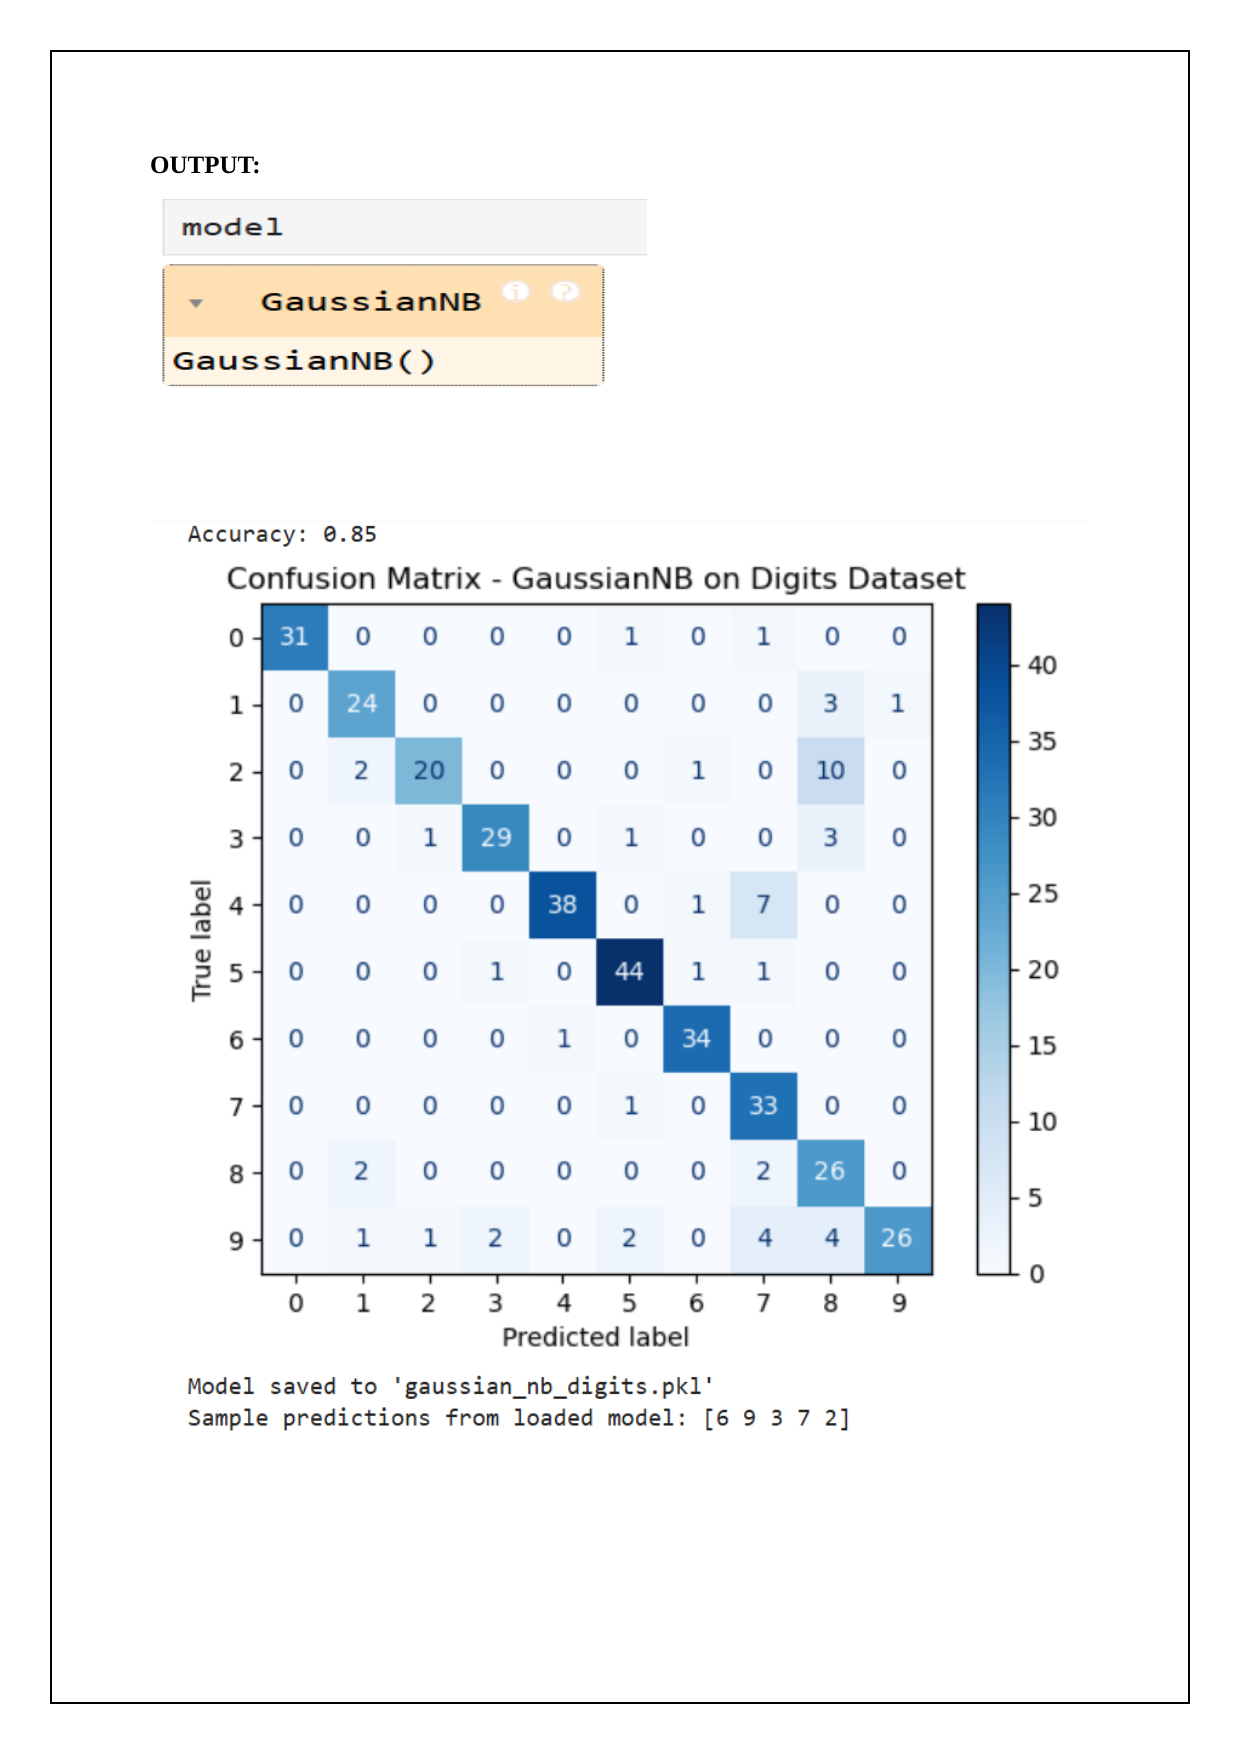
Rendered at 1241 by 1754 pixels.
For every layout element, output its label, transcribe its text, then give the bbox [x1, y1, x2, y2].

text OUTPUT: [150, 150, 1090, 179]
picture [150, 199, 647, 400]
picture [150, 520, 1091, 1439]
